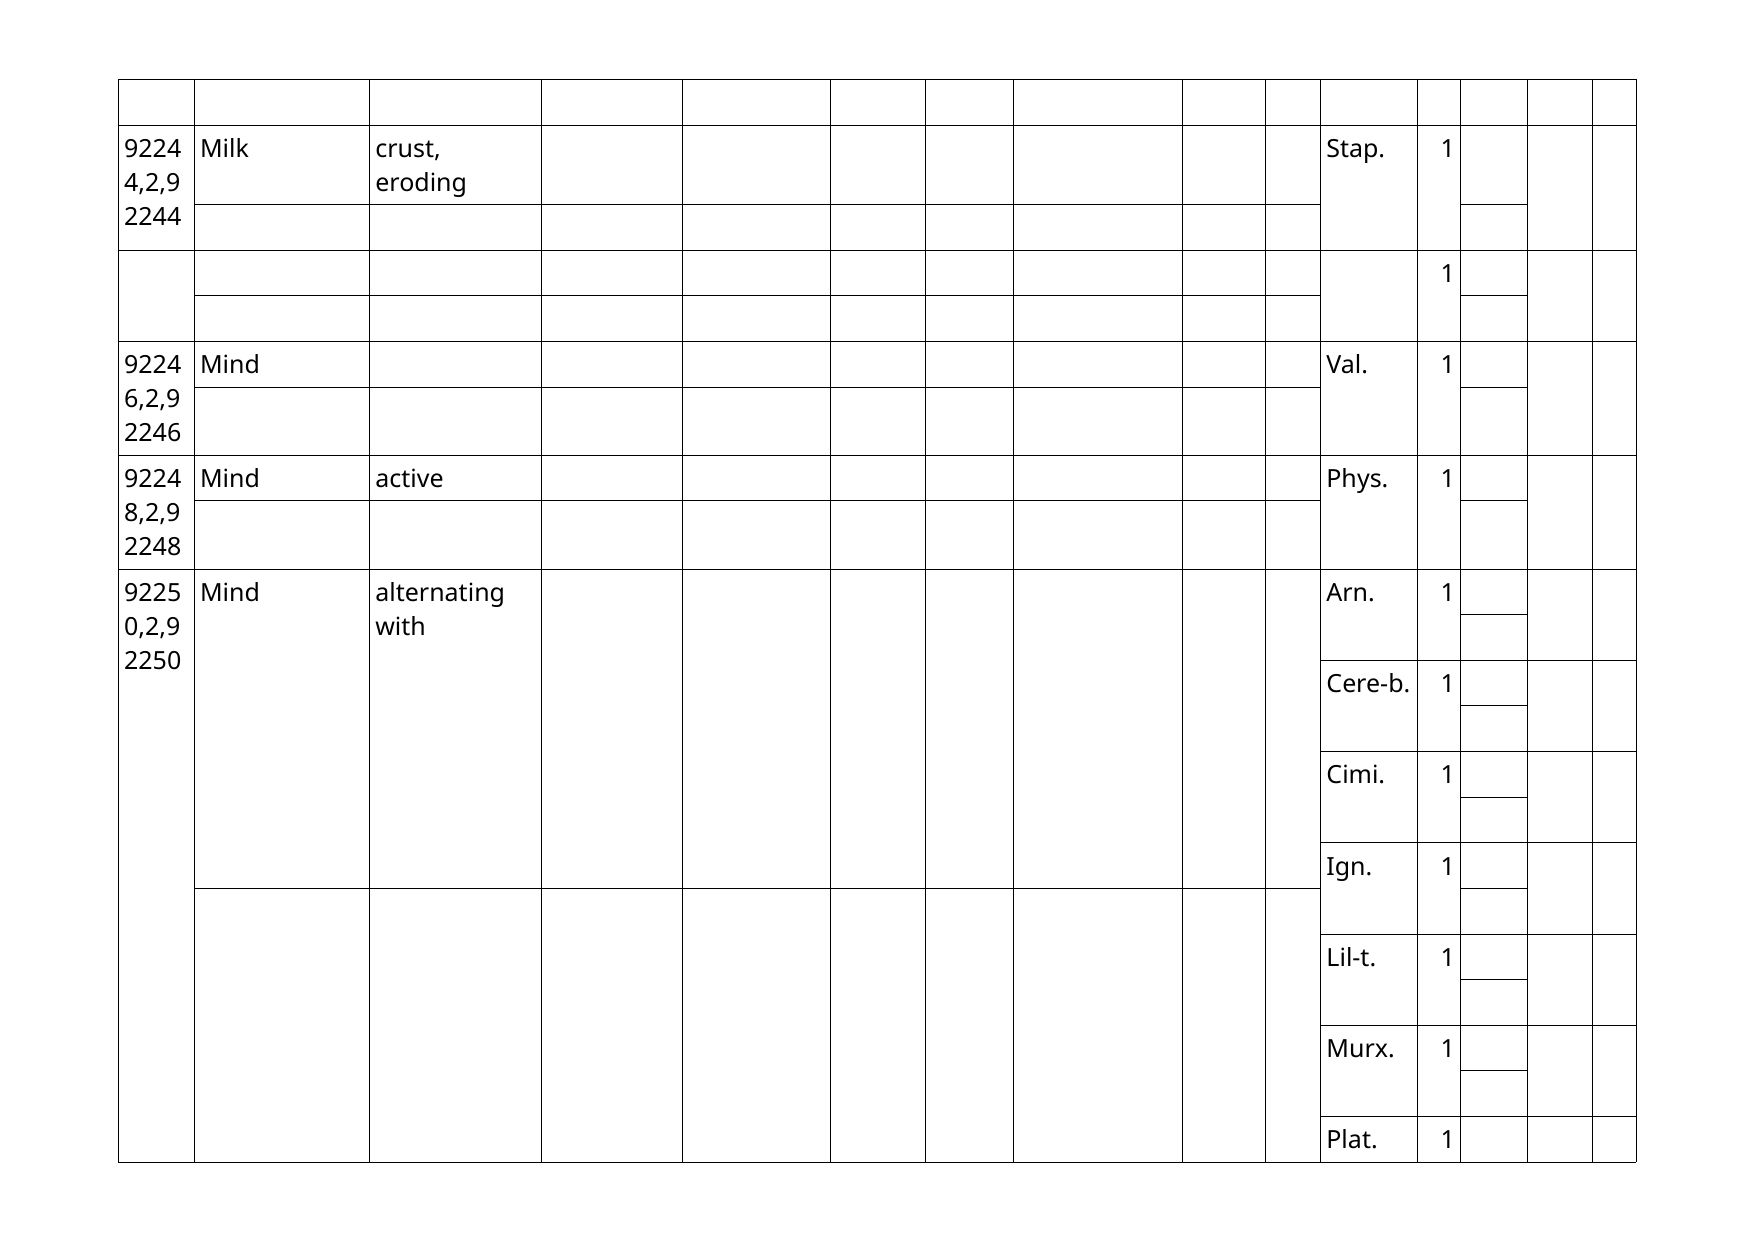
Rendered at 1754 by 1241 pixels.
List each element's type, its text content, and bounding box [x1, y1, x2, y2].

table_cell [1461, 570, 1527, 614]
table_cell [831, 570, 925, 888]
table_cell [1014, 388, 1182, 455]
table_cell [1266, 889, 1320, 1162]
table_cell [831, 456, 925, 500]
table_cell [542, 501, 682, 568]
table_cell [119, 80, 194, 124]
table_cell [542, 80, 682, 124]
table_cell [195, 80, 369, 124]
table_cell 1 [1418, 342, 1460, 455]
table_cell [831, 205, 925, 250]
table_cell [683, 296, 830, 341]
table_cell [542, 570, 682, 888]
table_cell [1528, 126, 1592, 250]
table_cell [370, 501, 541, 568]
table_cell [1461, 752, 1527, 797]
table_cell [1461, 388, 1527, 455]
table_cell [1593, 342, 1636, 455]
table_cell 1 [1418, 1026, 1460, 1116]
table_cell [370, 251, 541, 295]
table_cell [195, 501, 369, 568]
table_cell [831, 251, 925, 295]
table_cell [1183, 456, 1265, 500]
table_cell [1528, 752, 1592, 842]
table_cell [1014, 251, 1182, 295]
table_cell 1 [1418, 126, 1460, 250]
table_cell 1 [1418, 661, 1460, 751]
table_cell [1593, 843, 1636, 933]
table_cell [1461, 1026, 1527, 1070]
table_cell [1593, 1117, 1636, 1162]
table_cell [1461, 80, 1527, 124]
table_cell [1528, 80, 1592, 124]
table_cell [1183, 501, 1265, 568]
table_cell [1183, 296, 1265, 341]
table_cell Ign. [1321, 843, 1417, 933]
table_cell [370, 388, 541, 455]
table_cell [831, 388, 925, 455]
table_cell [683, 456, 830, 500]
table_cell Phys. [1321, 456, 1417, 568]
table_cell Mind [195, 342, 369, 387]
table_cell [1461, 661, 1527, 705]
table_cell [1014, 296, 1182, 341]
table_cell [1528, 342, 1592, 455]
table_cell [542, 342, 682, 387]
table_cell 1 [1418, 935, 1460, 1025]
table_cell [1266, 126, 1320, 204]
table_cell [1461, 843, 1527, 888]
table_cell 92244,2,92244 [119, 126, 194, 250]
table_cell [926, 501, 1013, 568]
table_cell [1593, 80, 1636, 124]
table_cell [1461, 615, 1527, 660]
table_cell 1 [1418, 1117, 1460, 1162]
table_cell Stap. [1321, 126, 1417, 250]
table_cell [1461, 1071, 1527, 1116]
table_cell [683, 80, 830, 124]
table_cell [1593, 752, 1636, 842]
table_cell [1014, 126, 1182, 204]
table_cell [542, 205, 682, 250]
table_cell Murx. [1321, 1026, 1417, 1116]
table_cell [1461, 980, 1527, 1025]
table_cell 92246,2,92246 [119, 342, 194, 455]
table_cell [1528, 1117, 1592, 1162]
table_cell [926, 205, 1013, 250]
table_cell [1593, 456, 1636, 568]
table_cell [370, 889, 541, 1162]
table_cell [1461, 501, 1527, 568]
table_cell crust, eroding [370, 126, 541, 204]
table_cell [1014, 501, 1182, 568]
table_cell 1 [1418, 251, 1460, 341]
table_cell [831, 889, 925, 1162]
table_cell [1528, 456, 1592, 568]
table_cell Arn. [1321, 570, 1417, 660]
table_cell [926, 889, 1013, 1162]
table_cell [1266, 205, 1320, 250]
table_cell [1266, 251, 1320, 295]
table_cell [1321, 80, 1417, 124]
table_cell Cimi. [1321, 752, 1417, 842]
table_cell [683, 388, 830, 455]
table_cell [542, 889, 682, 1162]
table_cell [1266, 570, 1320, 888]
table_cell [1266, 80, 1320, 124]
table_cell [195, 205, 369, 250]
table_cell Cere-b. [1321, 661, 1417, 751]
table_cell [1183, 570, 1265, 888]
table_cell [1593, 1026, 1636, 1116]
table_cell [1266, 296, 1320, 341]
table_cell [926, 388, 1013, 455]
table_cell 92248,2,92248 [119, 456, 194, 568]
table_cell [1461, 706, 1527, 751]
table_cell [1183, 126, 1265, 204]
table_cell [683, 205, 830, 250]
table_cell [683, 501, 830, 568]
table_cell [1183, 205, 1265, 250]
table_cell [370, 205, 541, 250]
table_cell [1528, 843, 1592, 933]
table_cell Mind [195, 456, 369, 500]
table_cell [1593, 935, 1636, 1025]
table_cell [1528, 935, 1592, 1025]
table_cell alternating with [370, 570, 541, 888]
table_cell [831, 80, 925, 124]
table_cell [370, 80, 541, 124]
table_cell Val. [1321, 342, 1417, 455]
table_cell [1593, 251, 1636, 341]
table_cell [1461, 342, 1527, 387]
table_cell [195, 251, 369, 295]
table_cell [1418, 80, 1460, 124]
table_cell [1461, 798, 1527, 842]
table_cell [1461, 296, 1527, 341]
table_cell [926, 251, 1013, 295]
table_cell [926, 126, 1013, 204]
table_cell [370, 342, 541, 387]
table_cell [1593, 126, 1636, 250]
table_cell [542, 126, 682, 204]
table_cell [195, 889, 369, 1162]
table_cell [119, 251, 194, 341]
table_cell [683, 889, 830, 1162]
table_cell [683, 342, 830, 387]
table_cell [1528, 1026, 1592, 1116]
table_cell active [370, 456, 541, 500]
table_cell [1266, 342, 1320, 387]
table_cell [1461, 205, 1527, 250]
table_cell [1014, 570, 1182, 888]
table_cell [1528, 570, 1592, 660]
table_cell [1461, 251, 1527, 295]
table_cell [683, 251, 830, 295]
table_cell [542, 388, 682, 455]
table_cell [1014, 342, 1182, 387]
table_cell [1183, 251, 1265, 295]
table_cell [195, 388, 369, 455]
table_cell [926, 342, 1013, 387]
table_cell [1183, 342, 1265, 387]
table_cell [1593, 570, 1636, 660]
table_cell [926, 80, 1013, 124]
table_cell [683, 126, 830, 204]
table_cell [1461, 126, 1527, 204]
table_cell [1593, 661, 1636, 751]
table_cell [1461, 456, 1527, 500]
table_cell 92250,2,92250 [119, 570, 194, 1162]
table_cell [1528, 251, 1592, 341]
table_cell [831, 501, 925, 568]
table_cell [1321, 251, 1417, 341]
table_cell [1183, 889, 1265, 1162]
table_cell Plat. [1321, 1117, 1417, 1162]
table_cell [542, 296, 682, 341]
table_cell [1014, 205, 1182, 250]
table_cell [926, 296, 1013, 341]
table_cell [926, 570, 1013, 888]
table_cell [683, 570, 830, 888]
table_cell [1266, 388, 1320, 455]
table_cell 1 [1418, 752, 1460, 842]
table_cell [1266, 501, 1320, 568]
table_cell [1528, 661, 1592, 751]
table_cell 1 [1418, 843, 1460, 933]
table_cell 1 [1418, 570, 1460, 660]
table_cell [1461, 889, 1527, 933]
table_cell [1014, 80, 1182, 124]
table_cell Mind [195, 570, 369, 888]
table_cell [542, 251, 682, 295]
table_cell Lil-t. [1321, 935, 1417, 1025]
table_cell [926, 456, 1013, 500]
table_cell [1461, 935, 1527, 979]
table_cell [195, 296, 369, 341]
table_cell [1014, 456, 1182, 500]
table_cell 1 [1418, 456, 1460, 568]
table_cell Milk [195, 126, 369, 204]
table_cell [1014, 889, 1182, 1162]
table_cell [1266, 456, 1320, 500]
table_cell [831, 342, 925, 387]
table_cell [831, 126, 925, 204]
table_cell [1183, 388, 1265, 455]
table_cell [1183, 80, 1265, 124]
table_cell [542, 456, 682, 500]
table_cell [831, 296, 925, 341]
table_cell [1461, 1117, 1527, 1162]
table_cell [370, 296, 541, 341]
